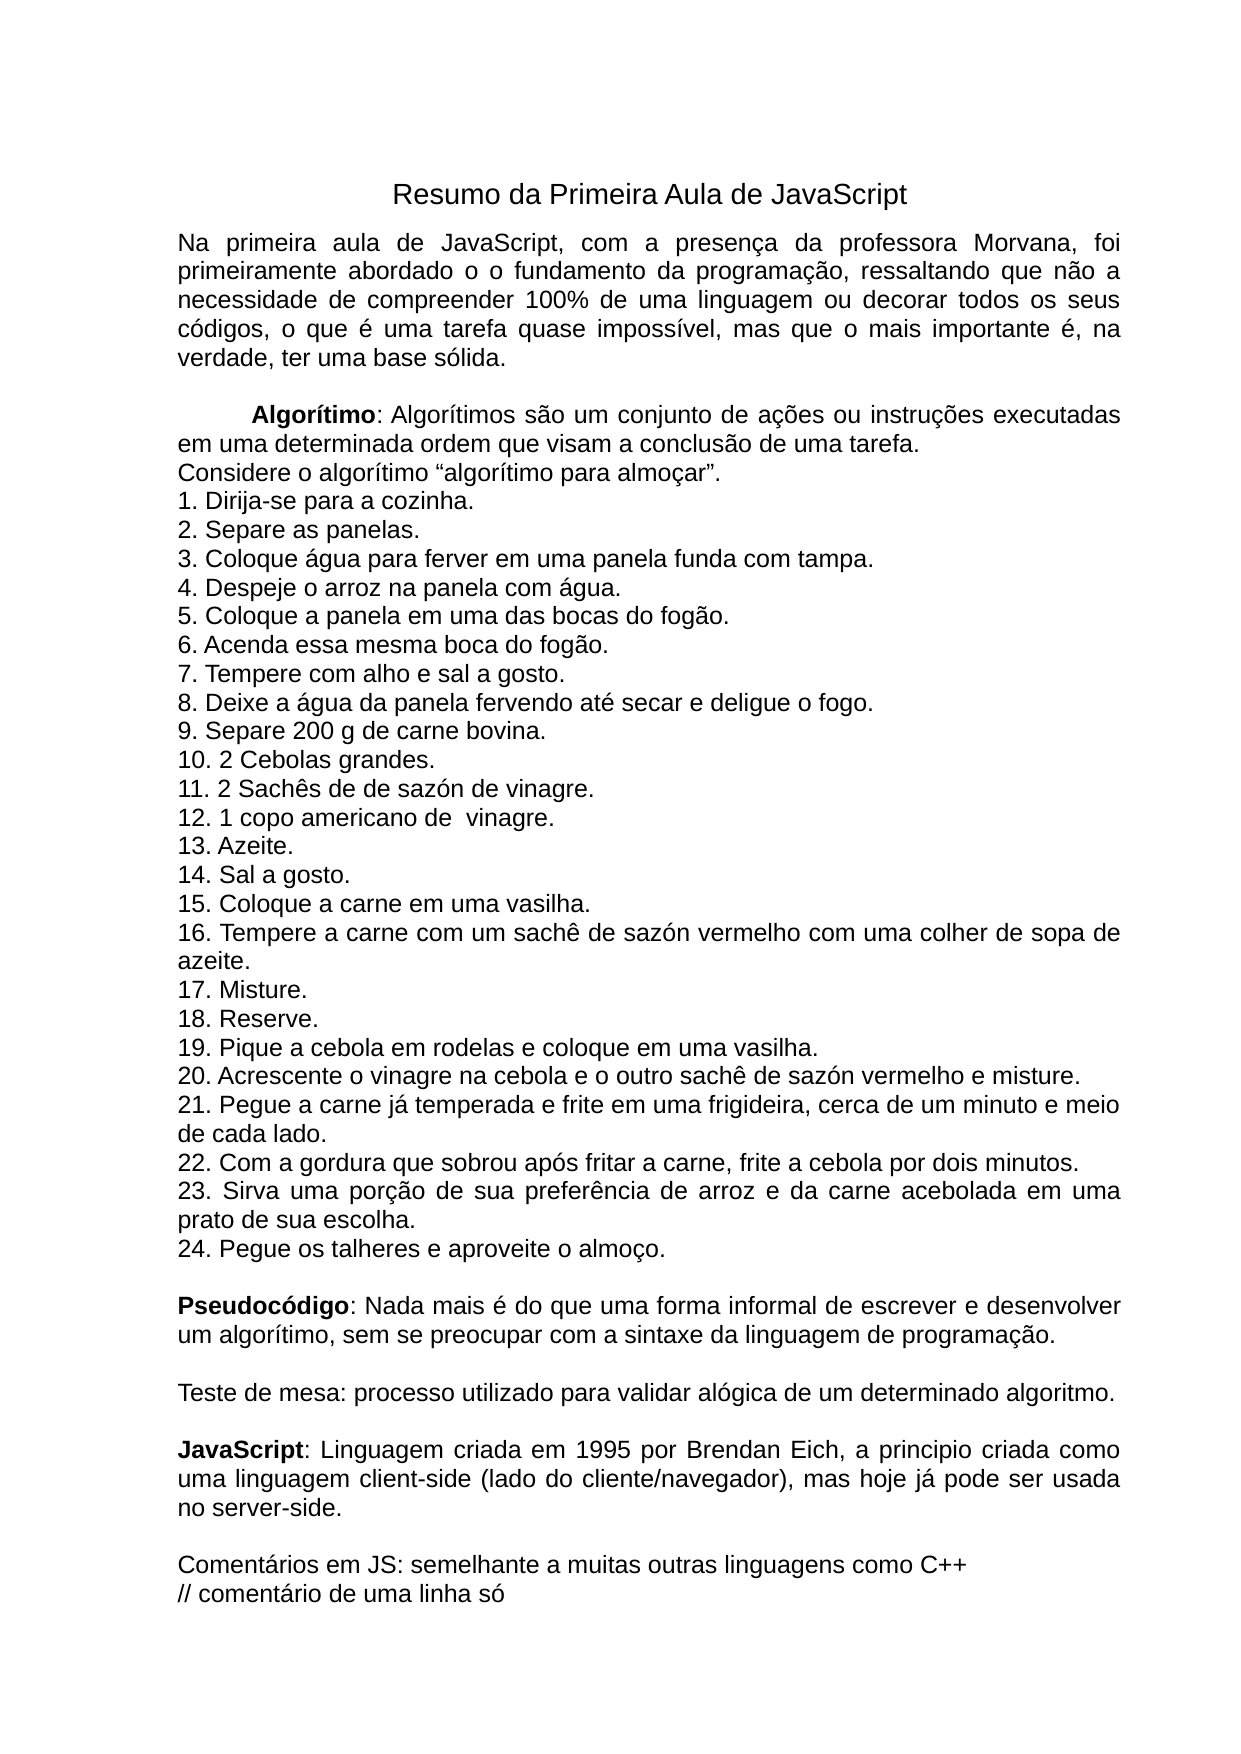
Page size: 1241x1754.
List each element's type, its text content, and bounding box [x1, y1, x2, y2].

text 19. Pique a cebola em rodelas e coloque em uma vasilha. [177, 1032, 1122, 1061]
text 3. Coloque água para ferver em uma panela funda com tampa. [177, 544, 1122, 572]
text Comentários em JS: semelhante a muitas outras linguagens como C++ [177, 1550, 1122, 1579]
text 17. Misture. [177, 975, 1122, 1004]
text 24. Pegue os talheres e aproveite o almoço. [177, 1234, 1122, 1262]
text Pseudocódigo: Nada mais é do que uma forma informal de escrever e desenvolver um algorítimo, sem se preocupar com a sintaxe da linguagem de programação. [177, 1291, 1122, 1349]
text 8. Deixe a água da panela fervendo até secar e deligue o fogo. [177, 687, 1122, 716]
text 21. Pegue a carne já temperada e frite em uma frigideira, cerca de um minuto e meio de cada lado. [177, 1090, 1122, 1147]
text Considere o algorítimo “algorítimo para almoçar”. [177, 457, 1122, 486]
text Na primeira aula de JavaScript, com a presença da professora Morvana, foi primeiramente abordado o o fundamento da programação, ressaltando que não a necessidade de compreender 100% de uma linguagem ou decorar todos os seus códigos, o que é uma tarefa quase impossível, mas que o mais importante é, na verdade, ter uma base sólida. [177, 227, 1122, 371]
text 7. Tempere com alho e sal a gosto. [177, 659, 1122, 687]
text 12. 1 copo americano de vinagre. [177, 802, 1122, 831]
text 6. Acenda essa mesma boca do fogão. [177, 630, 1122, 659]
text 4. Despeje o arroz na panela com água. [177, 572, 1122, 601]
text 9. Separe 200 g de carne bovina. [177, 716, 1122, 745]
text 1. Dirija-se para a cozinha. [177, 486, 1122, 515]
text // comentário de uma linha só [177, 1579, 1122, 1607]
text 23. Sirva uma porção de sua preferência de arroz e da carne acebolada em uma prato de sua escolha. [177, 1176, 1122, 1234]
text 5. Coloque a panela em uma das bocas do fogão. [177, 601, 1122, 630]
text 13. Azeite. [177, 831, 1122, 860]
text 18. Reserve. [177, 1004, 1122, 1032]
text Teste de mesa: processo utilizado para validar alógica de um determinado algoritmo. [177, 1377, 1122, 1406]
text 10. 2 Cebolas grandes. [177, 745, 1122, 774]
text 14. Sal a gosto. [177, 860, 1122, 889]
text 2. Separe as panelas. [177, 515, 1122, 544]
text Algorítimo: Algorítimos são um conjunto de ações ou instruções executadas em uma determinada ordem que visam a conclusão de uma tarefa. [177, 400, 1122, 457]
text 16. Tempere a carne com um sachê de sazón vermelho com uma colher de sopa de azeite. [177, 917, 1122, 975]
text JavaScript: Linguagem criada em 1995 por Brendan Eich, a principio criada como uma linguagem client-side (lado do cliente/navegador), mas hoje já pode ser usada no server-side. [177, 1435, 1122, 1521]
text 22. Com a gordura que sobrou após fritar a carne, frite a cebola por dois minutos. [177, 1147, 1122, 1176]
text 20. Acrescente o vinagre na cebola e o outro sachê de sazón vermelho e misture. [177, 1061, 1122, 1090]
text 15. Coloque a carne em uma vasilha. [177, 889, 1122, 917]
text Resumo da Primeira Aula de JavaScript [177, 177, 1122, 211]
text 11. 2 Sachês de de sazón de vinagre. [177, 774, 1122, 802]
